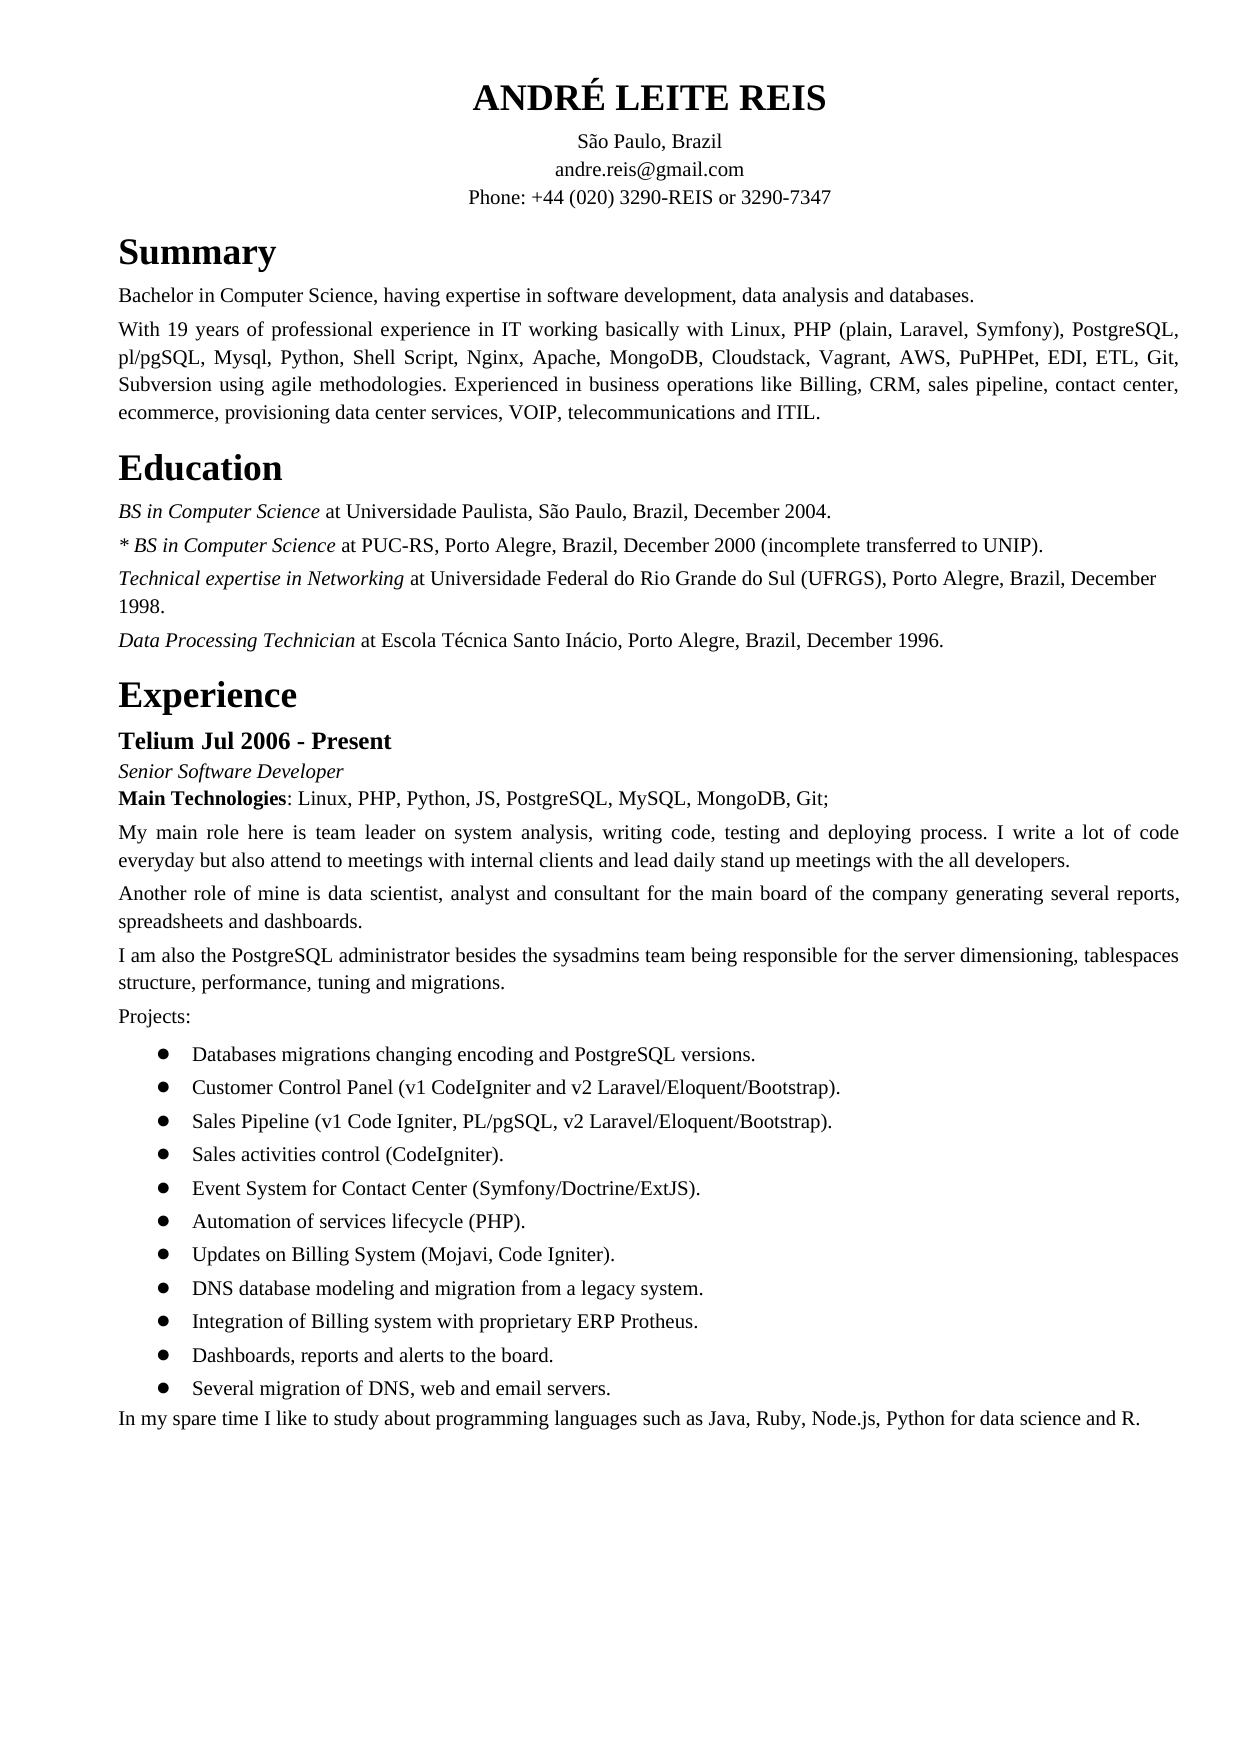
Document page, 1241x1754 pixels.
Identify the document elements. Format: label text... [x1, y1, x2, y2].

subtitle Summary [118, 231, 1181, 272]
subtitle ANDRÉ LEITE REIS [118, 77, 1181, 118]
subtitle Education [118, 446, 1181, 488]
list Several migration of DNS, web and email servers. [156, 1373, 1181, 1401]
list Automation of services lifecycle (PHP). [156, 1206, 1181, 1234]
list Dashboards, reports and alerts to the board. [156, 1339, 1181, 1367]
list Event System for Contact Center (Symfony/Doctrine/ExtJS). [156, 1172, 1181, 1200]
text Data Processing Technician at Escola Técnica Santo Inácio, Porto Alegre, Brazil, December 1996. [118, 628, 1181, 652]
text With 19 years of professional experience in IT working basically with Linux, PHP (plain, Laravel, Symfony), PostgreSQL, pl/pgSQL, Mysql, Python, Shell Script, Nginx, Apache, MongoDB, Cloudstack, Vagrant, AWS, PuPHPet, EDI, ETL, Git, Subversion using agile methodologies. Experienced in business operations like Billing, CRM, sales pipeline, contact center, ecommerce, provisioning data center services, VOIP, telecommunications and ITIL. [118, 318, 1181, 424]
list Sales Pipeline (v1 Code Igniter, PL/pgSQL, v2 Laravel/Eloquent/Bootstrap). [156, 1105, 1181, 1133]
text São Paulo, Brazil andre.reis@gmail.com Phone: +44 (020) 3290-REIS or 3290-7347 [118, 130, 1181, 209]
text Projects: [118, 1005, 1181, 1028]
list Databases migrations changing encoding and PostgreSQL versions. [156, 1038, 1181, 1066]
subtitle Experience [118, 674, 1181, 715]
text Technical expertise in Networking at Universidade Federal do Rio Grande do Sul (UFRGS), Porto Alegre, Brazil, December 1998. [118, 567, 1181, 618]
list DNS database modeling and migration from a legacy system. [156, 1273, 1181, 1301]
text I am also the PostgreSQL administrator besides the sysadmins team being responsible for the server dimensioning, tablespaces structure, performance, tuning and migrations. [118, 943, 1181, 994]
text In my spare time I like to study about programming languages such as Java, Ruby, Node.js, Python for data science and R. [118, 1406, 1181, 1429]
text My main role here is team leader on system analysis, writing code, testing and deploying process. I write a lot of code everyday but also attend to meetings with internal clients and lead daily stand up meetings with the all developers. [118, 821, 1181, 872]
list Integration of Billing system with proprietary ERP Protheus. [156, 1306, 1181, 1334]
text Telium Jul 2006 - Present Senior Software Developer Main Technologies: Linux, PHP, Python, JS, PostgreSQL, MySQL, MongoDB, Git; [118, 727, 1181, 810]
text * BS in Computer Science at PUC-RS, Porto Alegre, Brazil, December 2000 (incomplete transferred to UNIP). [118, 533, 1181, 557]
list Sales activities control (CodeIgniter). [156, 1139, 1181, 1167]
text BS in Computer Science at Universidade Paulista, São Paulo, Brazil, December 2004. [118, 500, 1181, 523]
list Updates on Billing System (Mojavi, Code Igniter). [156, 1239, 1181, 1267]
text Bachelor in Computer Science, having expertise in software development, data analysis and databases. [118, 284, 1181, 307]
list Customer Control Panel (v1 CodeIgniter and v2 Laravel/Eloquent/Bootstrap). [156, 1072, 1181, 1100]
text Another role of mine is data scientist, analyst and consultant for the main board of the company generating several reports, spreadsheets and dashboards. [118, 882, 1181, 933]
